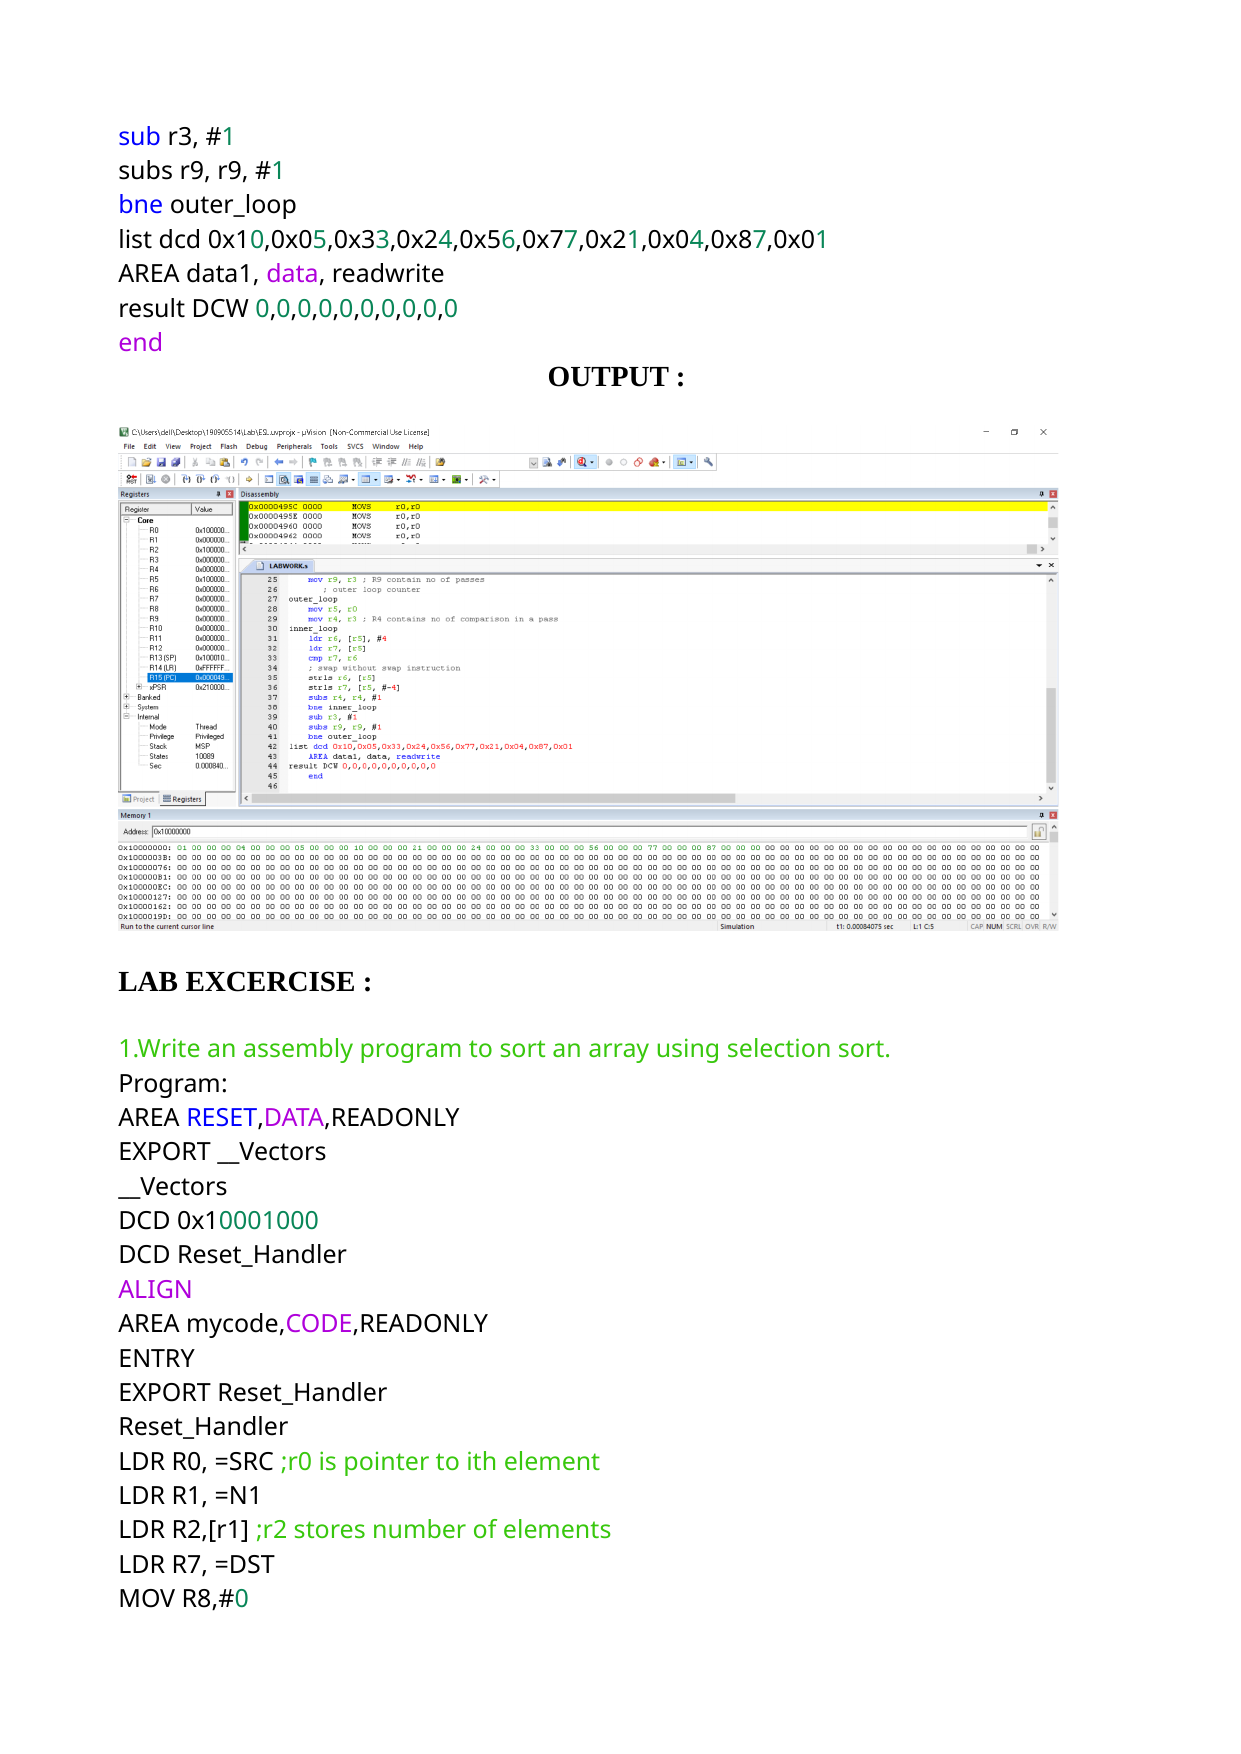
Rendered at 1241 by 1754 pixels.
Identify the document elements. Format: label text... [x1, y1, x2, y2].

text MOV R8,#0 [118, 1581, 1122, 1615]
text AREA data1, data, readwrite [118, 256, 1122, 290]
text EXPORT __Vectors [118, 1134, 1122, 1168]
text end [118, 324, 1122, 359]
text result DCW 0,0,0,0,0,0,0,0,0,0 [118, 290, 1122, 324]
text LDR R1, =N1 [118, 1477, 1122, 1512]
text LAB EXCERCISE : [118, 964, 1122, 997]
text ALIGN [118, 1271, 1122, 1306]
text LDR R2,[r1] ;r2 stores number of elements [118, 1512, 1122, 1546]
text LDR R0, =SRC ;r0 is pointer to ith element [118, 1443, 1122, 1477]
text list dcd 0x10,0x05,0x33,0x24,0x56,0x77,0x21,0x04,0x87,0x01 [118, 221, 1122, 256]
text OUTPUT : [118, 359, 1122, 392]
text ENTRY [118, 1340, 1122, 1374]
text Reset_Handler [118, 1409, 1122, 1443]
text sub r3, #1 [118, 118, 1122, 152]
text AREA RESET,DATA,READONLY [118, 1099, 1122, 1134]
text DCD 0x10001000 [118, 1202, 1122, 1237]
text LDR R7, =DST [118, 1546, 1122, 1581]
picture [118, 425, 1059, 931]
text bne outer_loop [118, 187, 1122, 221]
text subs r9, r9, #1 [118, 152, 1122, 187]
text DCD Reset_Handler [118, 1237, 1122, 1271]
text 1.Write an assembly program to sort an array using selection sort. [118, 1031, 1122, 1065]
text __Vectors [118, 1168, 1122, 1202]
text AREA mycode,CODE,READONLY [118, 1306, 1122, 1340]
text Program: [118, 1065, 1122, 1099]
text EXPORT Reset_Handler [118, 1374, 1122, 1409]
